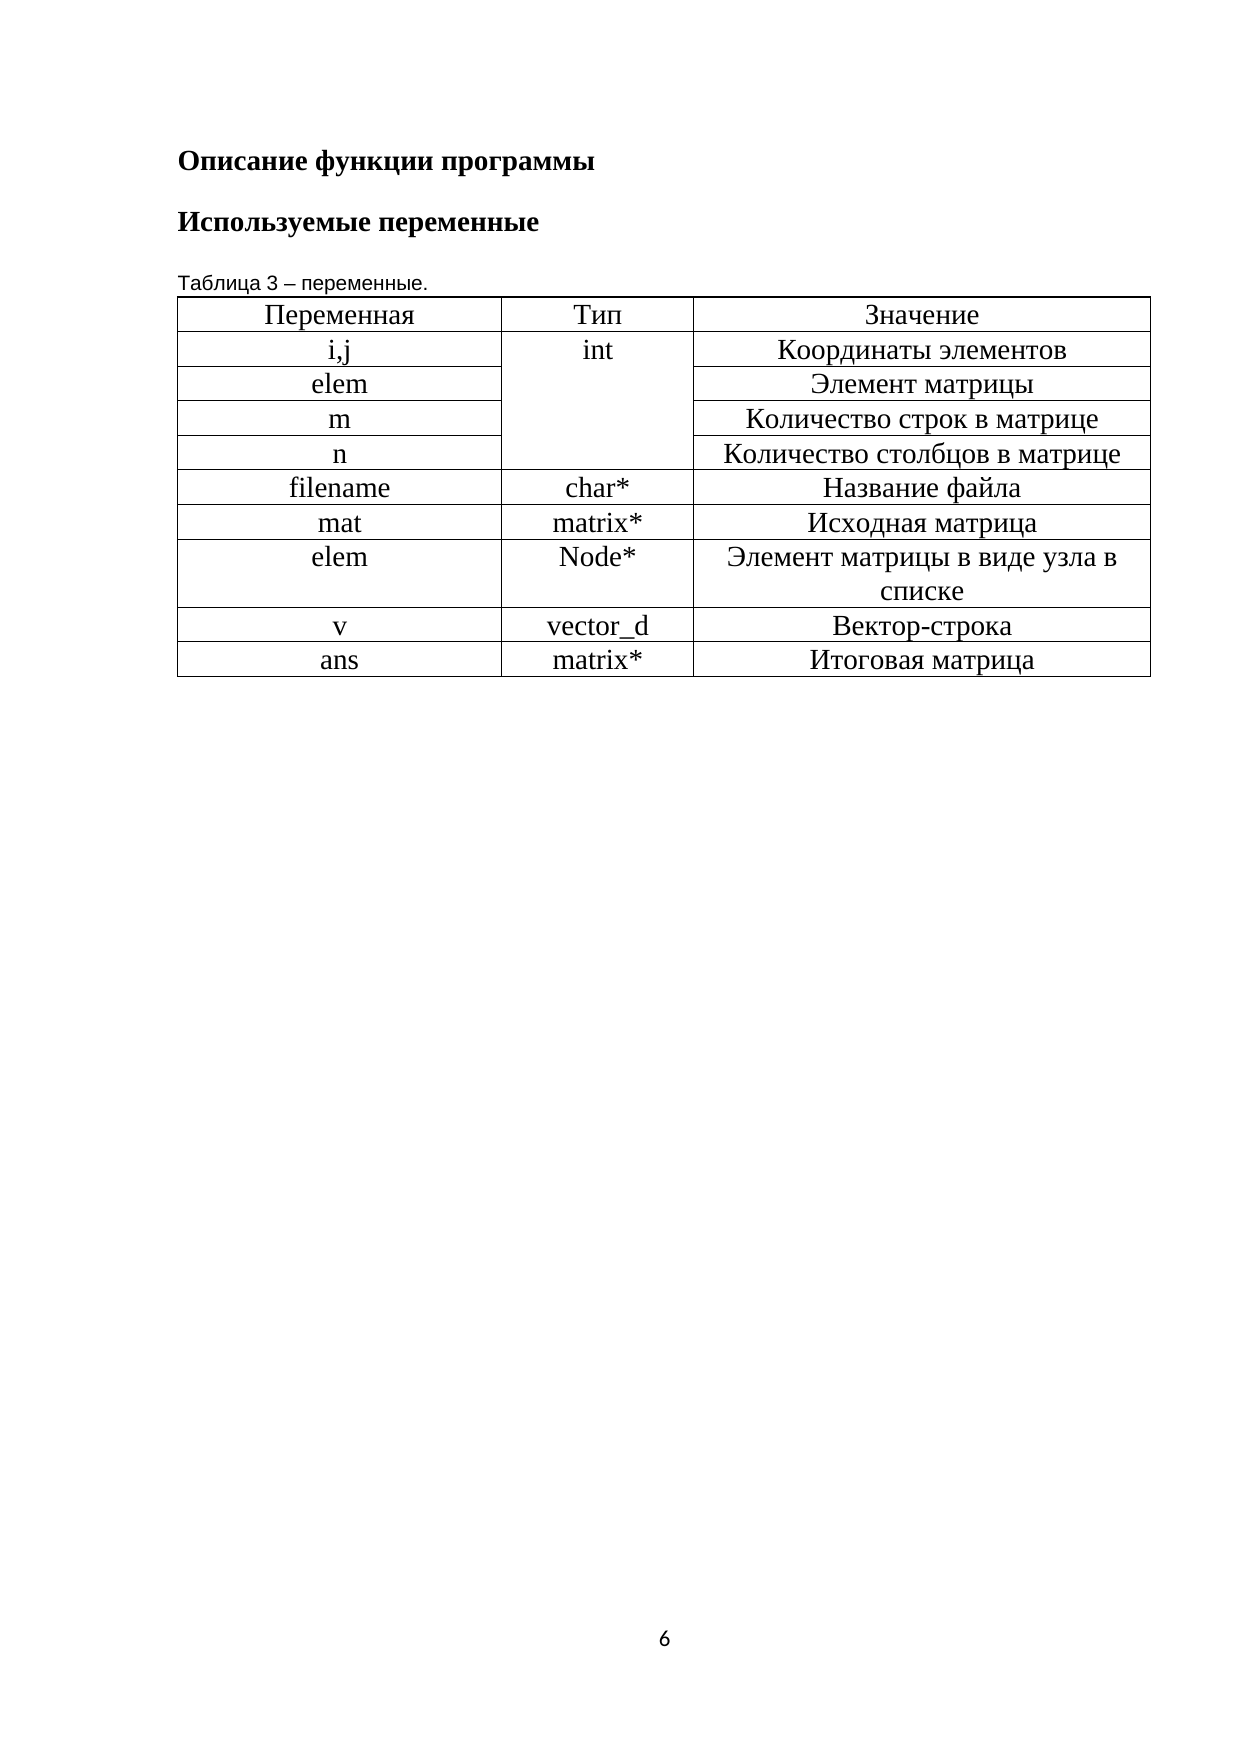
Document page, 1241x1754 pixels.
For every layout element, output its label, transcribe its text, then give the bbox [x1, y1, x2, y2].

table_cell int [502, 332, 693, 469]
table_cell Вектор-строка [694, 608, 1150, 641]
table_header Значение [694, 298, 1150, 331]
subtitle Используемые переменные [177, 204, 1152, 238]
table_cell ans [178, 642, 501, 676]
table_cell filename [178, 470, 501, 504]
table_cell Название файла [694, 470, 1150, 504]
table_cell Координаты элементов [694, 332, 1150, 366]
table_cell Node* [502, 540, 693, 607]
table_cell vector_d [502, 608, 693, 641]
table_cell Элемент матрицы [694, 367, 1150, 400]
table_cell matrix* [502, 642, 693, 676]
table_cell Итоговая матрица [694, 642, 1150, 676]
table_cell Количество строк в матрице [694, 401, 1150, 435]
table_cell mat [178, 505, 501, 538]
table_cell Элемент матрицы в виде узла в списке [694, 540, 1150, 607]
text Таблица 3 – переменные. [177, 271, 1152, 294]
subtitle Описание функции программы [177, 143, 1152, 177]
table_cell Исходная матрица [694, 505, 1150, 538]
table_header Тип [502, 298, 693, 331]
table_header Переменная [178, 298, 501, 331]
table_cell elem [178, 540, 501, 607]
table_cell n [178, 436, 501, 469]
table_cell m [178, 401, 501, 435]
table_cell i,j [178, 332, 501, 366]
table_cell char* [502, 470, 693, 504]
table_cell v [178, 608, 501, 641]
table_cell Количество столбцов в матрице [694, 436, 1150, 469]
table_cell elem [178, 367, 501, 400]
table_cell matrix* [502, 505, 693, 538]
